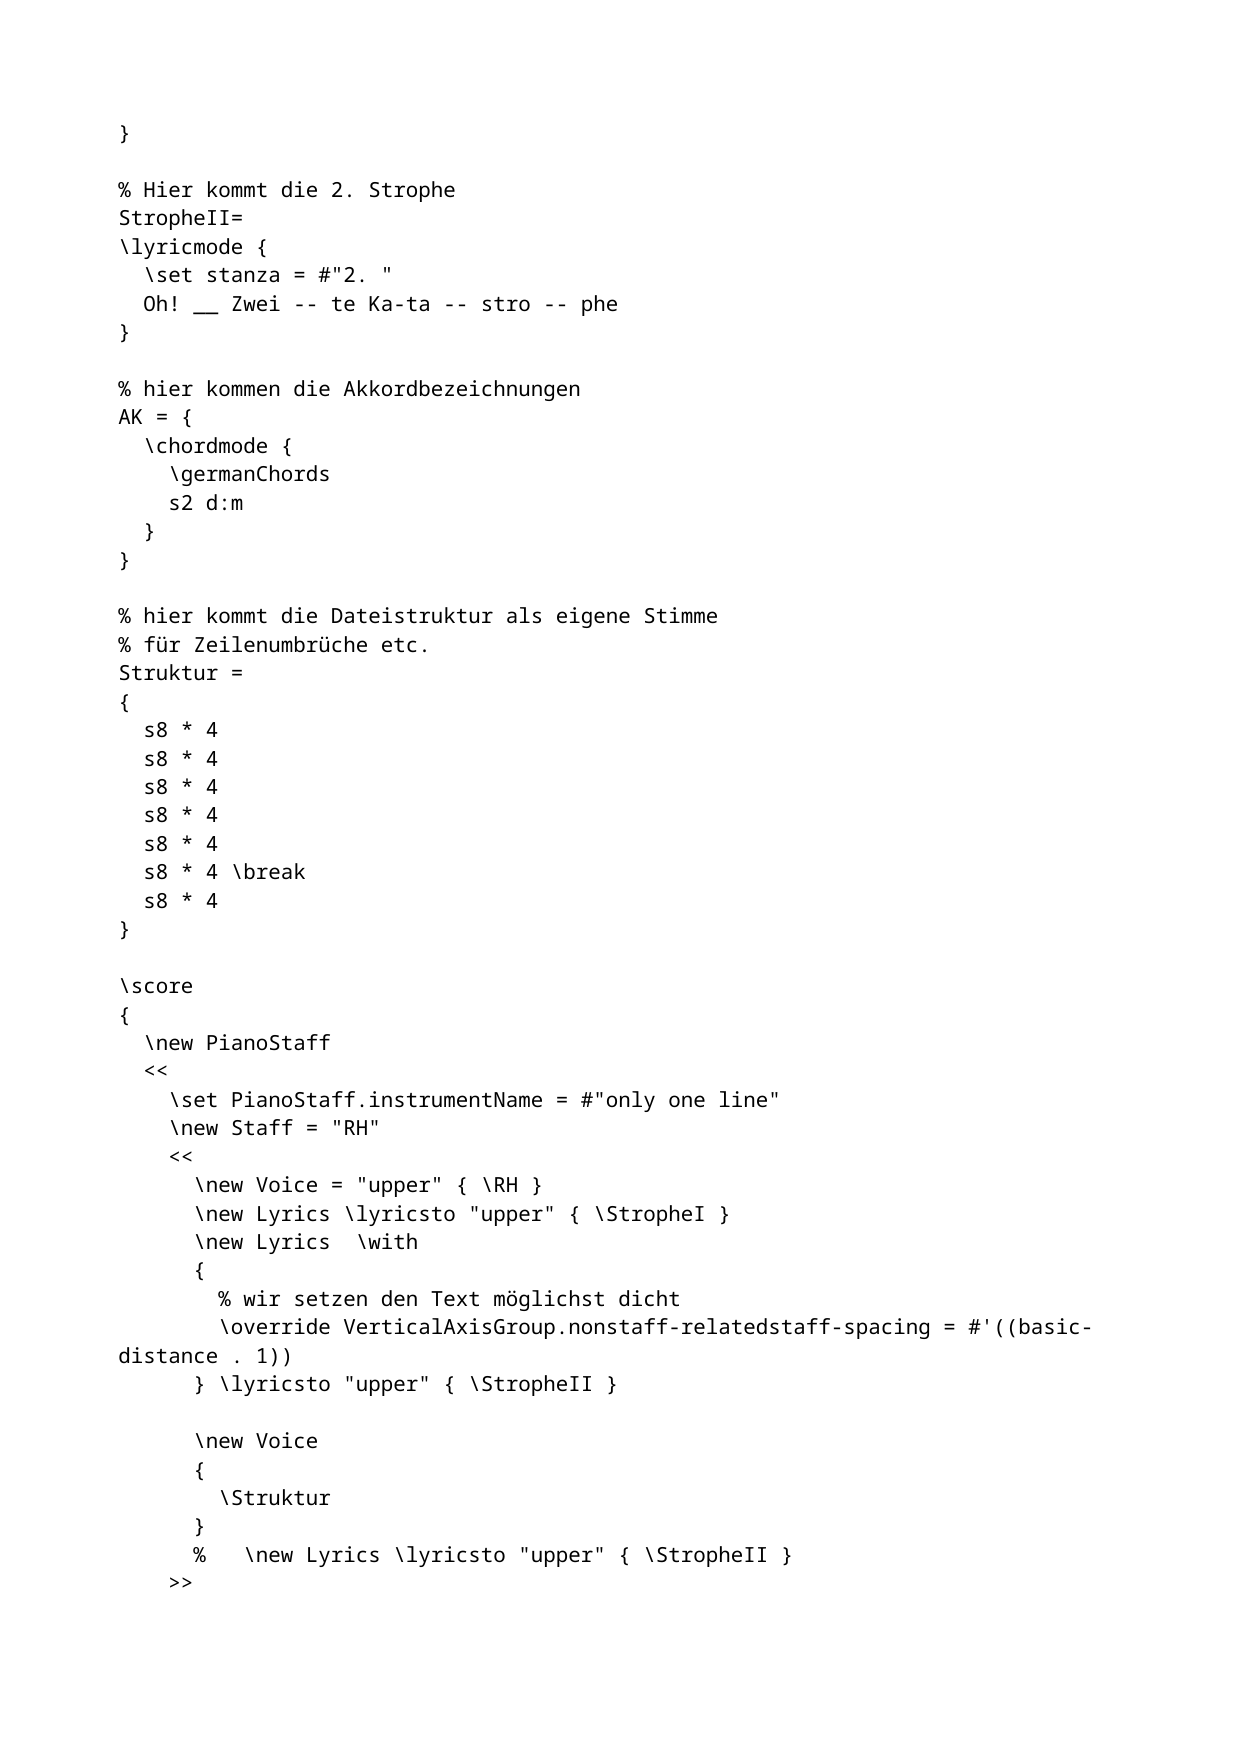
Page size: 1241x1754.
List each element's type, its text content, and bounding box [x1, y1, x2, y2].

text } [118, 914, 1122, 943]
text \chordmode { [118, 431, 1122, 459]
text s8 * 4 [118, 744, 1122, 772]
text AK = { [118, 402, 1122, 431]
text % hier kommen die Akkordbezeichnungen [118, 374, 1122, 402]
text StropheII= [118, 203, 1122, 232]
text s2 d:m [118, 488, 1122, 516]
text } [118, 317, 1122, 346]
text % hier kommt die Dateistruktur als eigene Stimme [118, 602, 1122, 630]
text \set PianoStaff.instrumentName = #"only one line" [118, 1085, 1122, 1113]
text { [118, 1000, 1122, 1028]
text \score [118, 971, 1122, 1000]
text { [118, 1455, 1122, 1483]
text } [118, 516, 1122, 545]
text \lyricmode { [118, 232, 1122, 260]
text \new Lyrics \lyricsto "upper" { \StropheI } [118, 1199, 1122, 1227]
text % \new Lyrics \lyricsto "upper" { \StropheII } [118, 1540, 1122, 1568]
text } \lyricsto "upper" { \StropheII } [118, 1369, 1122, 1398]
text s8 * 4 [118, 886, 1122, 914]
text \set stanza = #"2. " [118, 260, 1122, 289]
text \Struktur [118, 1483, 1122, 1512]
text Struktur = [118, 658, 1122, 687]
text \germanChords [118, 459, 1122, 488]
text s8 * 4 \break [118, 857, 1122, 886]
text % Hier kommt die 2. Strophe [118, 175, 1122, 203]
text } [118, 545, 1122, 573]
text { [118, 1256, 1122, 1284]
text \new Voice [118, 1426, 1122, 1455]
text \new PianoStaff [118, 1028, 1122, 1057]
text % wir setzen den Text möglichst dicht [118, 1284, 1122, 1312]
text >> [118, 1568, 1122, 1597]
text << [118, 1057, 1122, 1085]
text s8 * 4 [118, 772, 1122, 801]
text Oh! __ Zwei -- te Ka-ta -- stro -- phe [118, 289, 1122, 317]
text \override VerticalAxisGroup.nonstaff-relatedstaff-spacing = #'((basic-distance . 1)) [118, 1312, 1122, 1369]
text \new Voice = "upper" { \RH } [118, 1170, 1122, 1199]
text s8 * 4 [118, 801, 1122, 829]
text << [118, 1142, 1122, 1170]
text s8 * 4 [118, 715, 1122, 744]
text } [118, 1512, 1122, 1540]
text } [118, 118, 1122, 147]
text { [118, 687, 1122, 715]
text s8 * 4 [118, 829, 1122, 857]
text % für Zeilenumbrüche etc. [118, 630, 1122, 658]
text \new Staff = "RH" [118, 1113, 1122, 1142]
text \new Lyrics \with [118, 1227, 1122, 1256]
